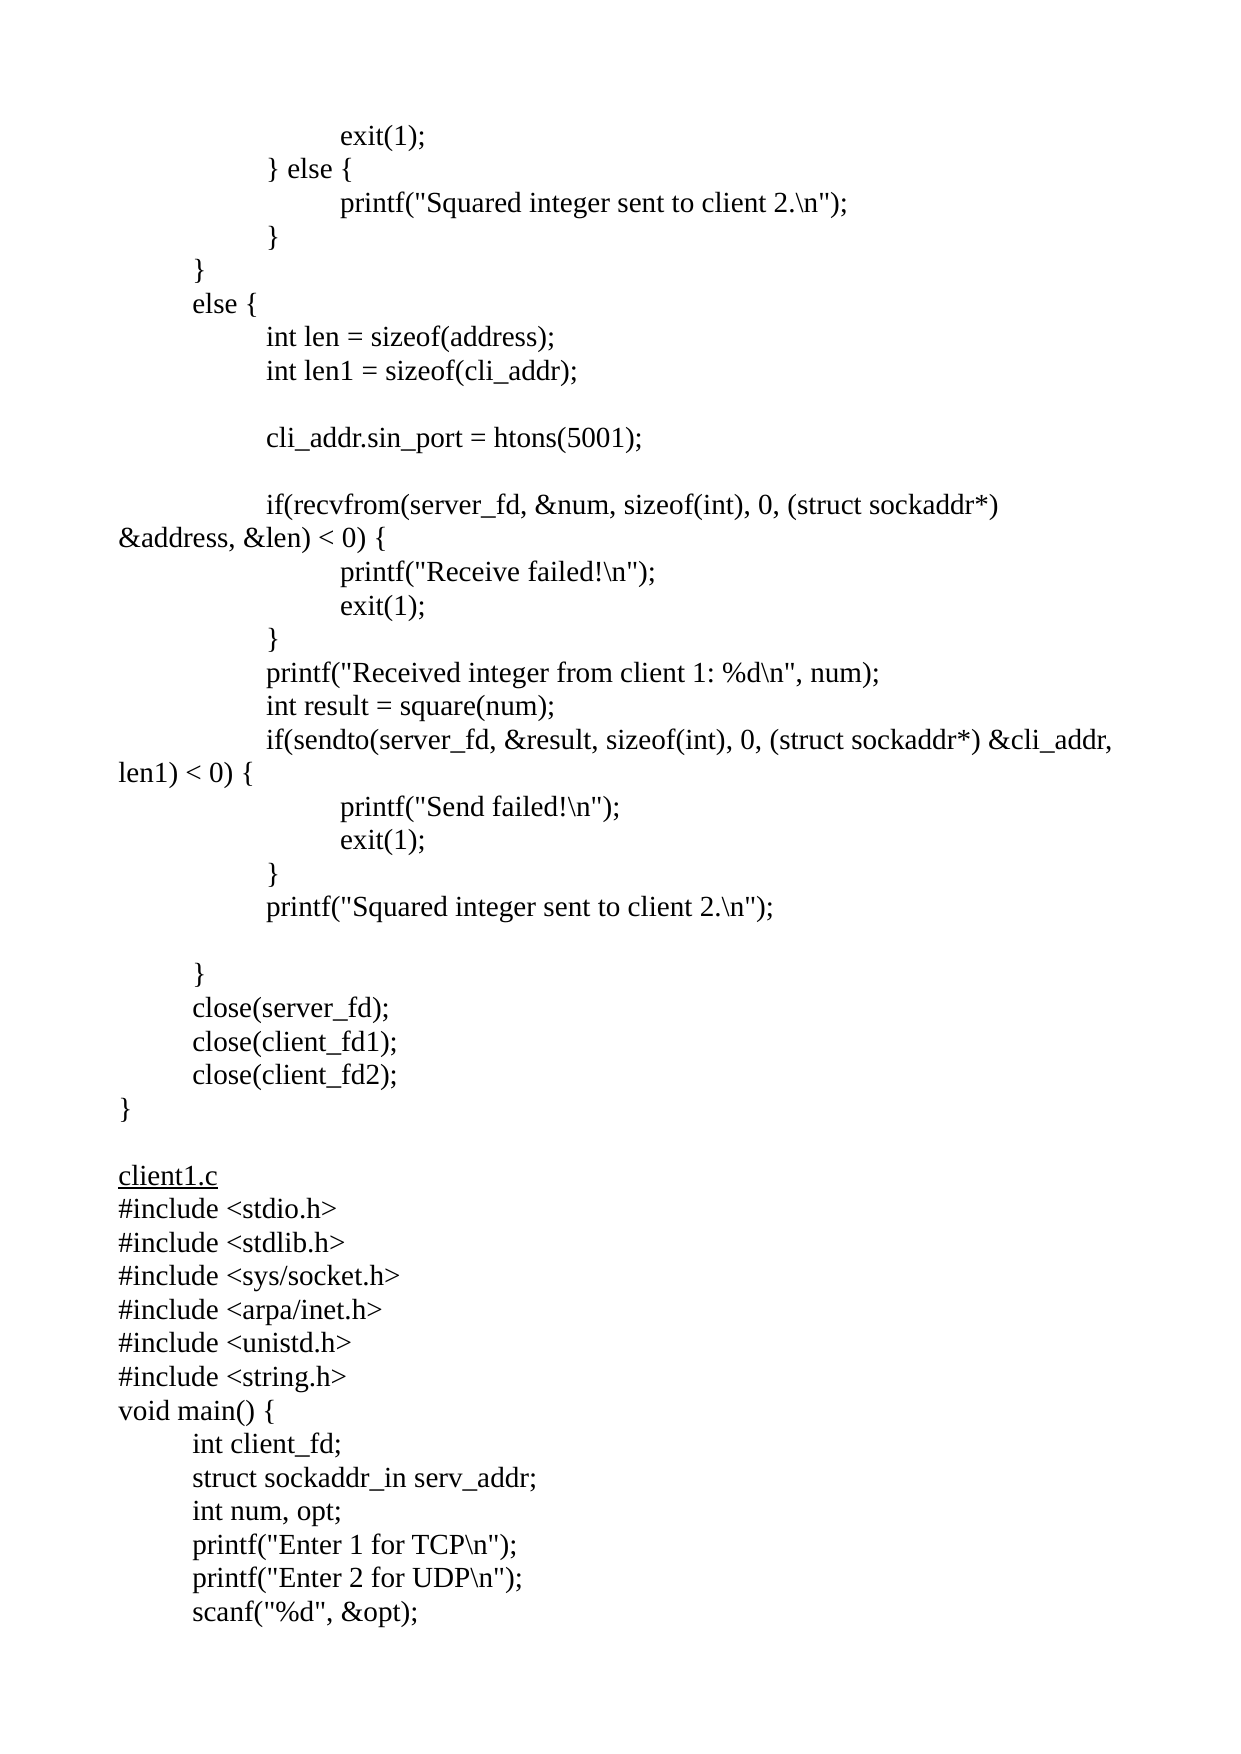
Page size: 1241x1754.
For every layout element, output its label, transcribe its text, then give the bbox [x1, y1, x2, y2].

text int client_fd; [118, 1426, 1122, 1460]
text } [118, 621, 1122, 655]
text client1.c [118, 1158, 1122, 1191]
text } else { [118, 152, 1122, 185]
text close(client_fd1); [118, 1024, 1122, 1057]
text #include <arpa/inet.h> [118, 1292, 1122, 1326]
text int result = square(num); [118, 688, 1122, 722]
text printf("Enter 1 for TCP\n"); [118, 1527, 1122, 1560]
text } [118, 957, 1122, 990]
text } [118, 856, 1122, 889]
text struct sockaddr_in serv_addr; [118, 1460, 1122, 1493]
text int len1 = sizeof(cli_addr); [118, 353, 1122, 386]
text #include <unistd.h> [118, 1326, 1122, 1359]
text #include <stdio.h> [118, 1191, 1122, 1225]
text exit(1); [118, 822, 1122, 856]
text int len = sizeof(address); [118, 319, 1122, 353]
text if(sendto(server_fd, &result, sizeof(int), 0, (struct sockaddr*) &cli_addr, len1) < 0) { [118, 722, 1122, 789]
text printf("Receive failed!\n"); [118, 554, 1122, 588]
text exit(1); [118, 118, 1122, 152]
text printf("Squared integer sent to client 2.\n"); [118, 185, 1122, 219]
text printf("Send failed!\n"); [118, 789, 1122, 822]
text } [118, 1091, 1122, 1124]
text } [118, 219, 1122, 252]
text int num, opt; [118, 1493, 1122, 1527]
text } [118, 252, 1122, 286]
text cli_addr.sin_port = htons(5001); [118, 420, 1122, 453]
text #include <string.h> [118, 1359, 1122, 1393]
text scanf("%d", &opt); [118, 1594, 1122, 1627]
text printf("Received integer from client 1: %d\n", num); [118, 655, 1122, 688]
text else { [118, 286, 1122, 319]
text #include <sys/socket.h> [118, 1258, 1122, 1292]
text if(recvfrom(server_fd, &num, sizeof(int), 0, (struct sockaddr*) &address, &len) < 0) { [118, 487, 1122, 554]
text close(client_fd2); [118, 1057, 1122, 1091]
text #include <stdlib.h> [118, 1225, 1122, 1258]
text close(server_fd); [118, 990, 1122, 1024]
text printf("Squared integer sent to client 2.\n"); [118, 889, 1122, 923]
text printf("Enter 2 for UDP\n"); [118, 1560, 1122, 1594]
text exit(1); [118, 588, 1122, 621]
text void main() { [118, 1393, 1122, 1426]
